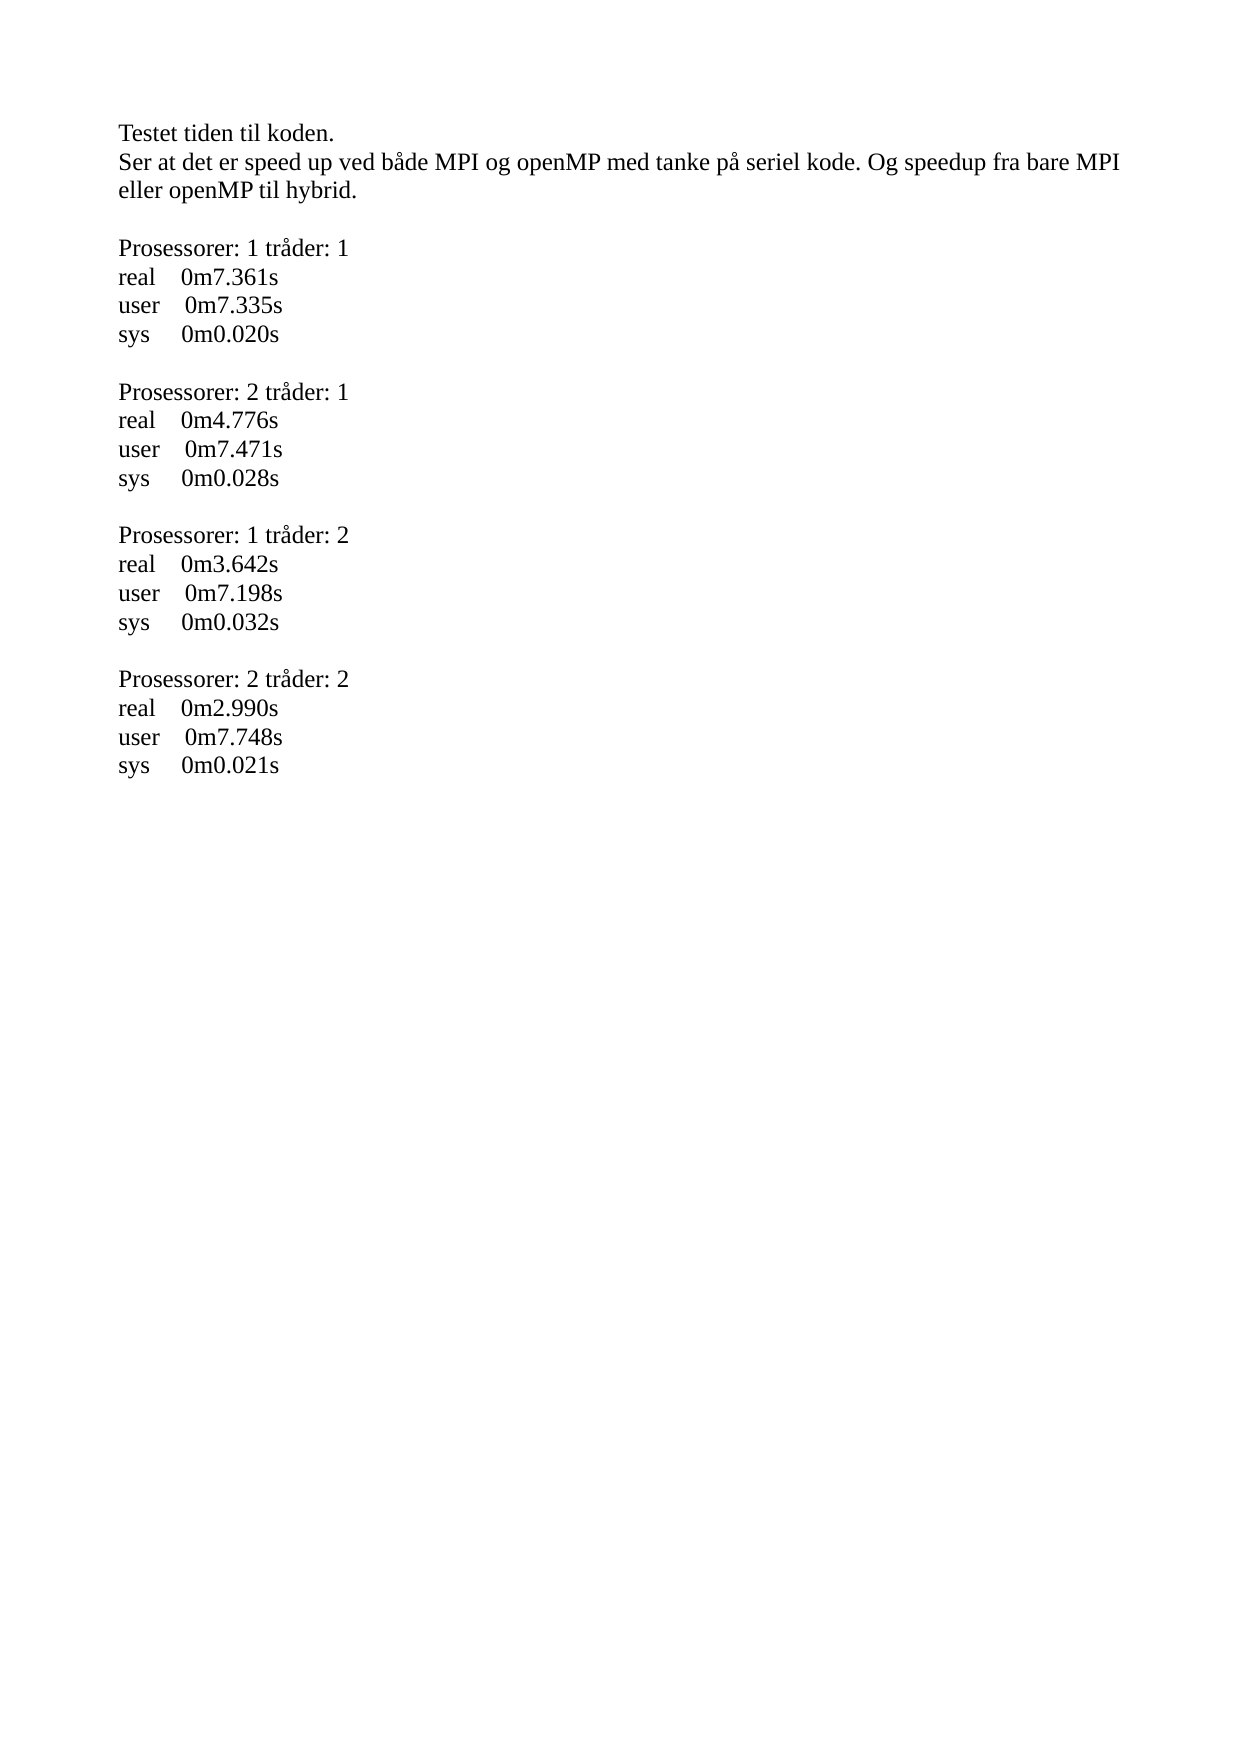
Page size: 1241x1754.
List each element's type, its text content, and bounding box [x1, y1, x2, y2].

text sys 0m0.021s [118, 751, 1122, 779]
text real 0m7.361s [118, 262, 1122, 291]
text real 0m2.990s [118, 693, 1122, 722]
text real 0m4.776s [118, 406, 1122, 434]
text sys 0m0.020s [118, 319, 1122, 348]
text user 0m7.198s [118, 578, 1122, 607]
text Prosessorer: 2 tråder: 1 [118, 377, 1122, 406]
text user 0m7.471s [118, 434, 1122, 463]
text Testet tiden til koden. Ser at det er speed up ved både MPI og openMP med tanke på seriel kode. Og speedup fra bare MPI eller openMP til hybrid. [118, 118, 1122, 204]
text Prosessorer: 1 tråder: 1 [118, 233, 1122, 262]
text Prosessorer: 1 tråder: 2 [118, 521, 1122, 549]
text user 0m7.335s [118, 291, 1122, 319]
text sys 0m0.028s [118, 463, 1122, 492]
text Prosessorer: 2 tråder: 2 [118, 664, 1122, 693]
text real 0m3.642s [118, 549, 1122, 578]
text user 0m7.748s [118, 722, 1122, 751]
text sys 0m0.032s [118, 607, 1122, 636]
